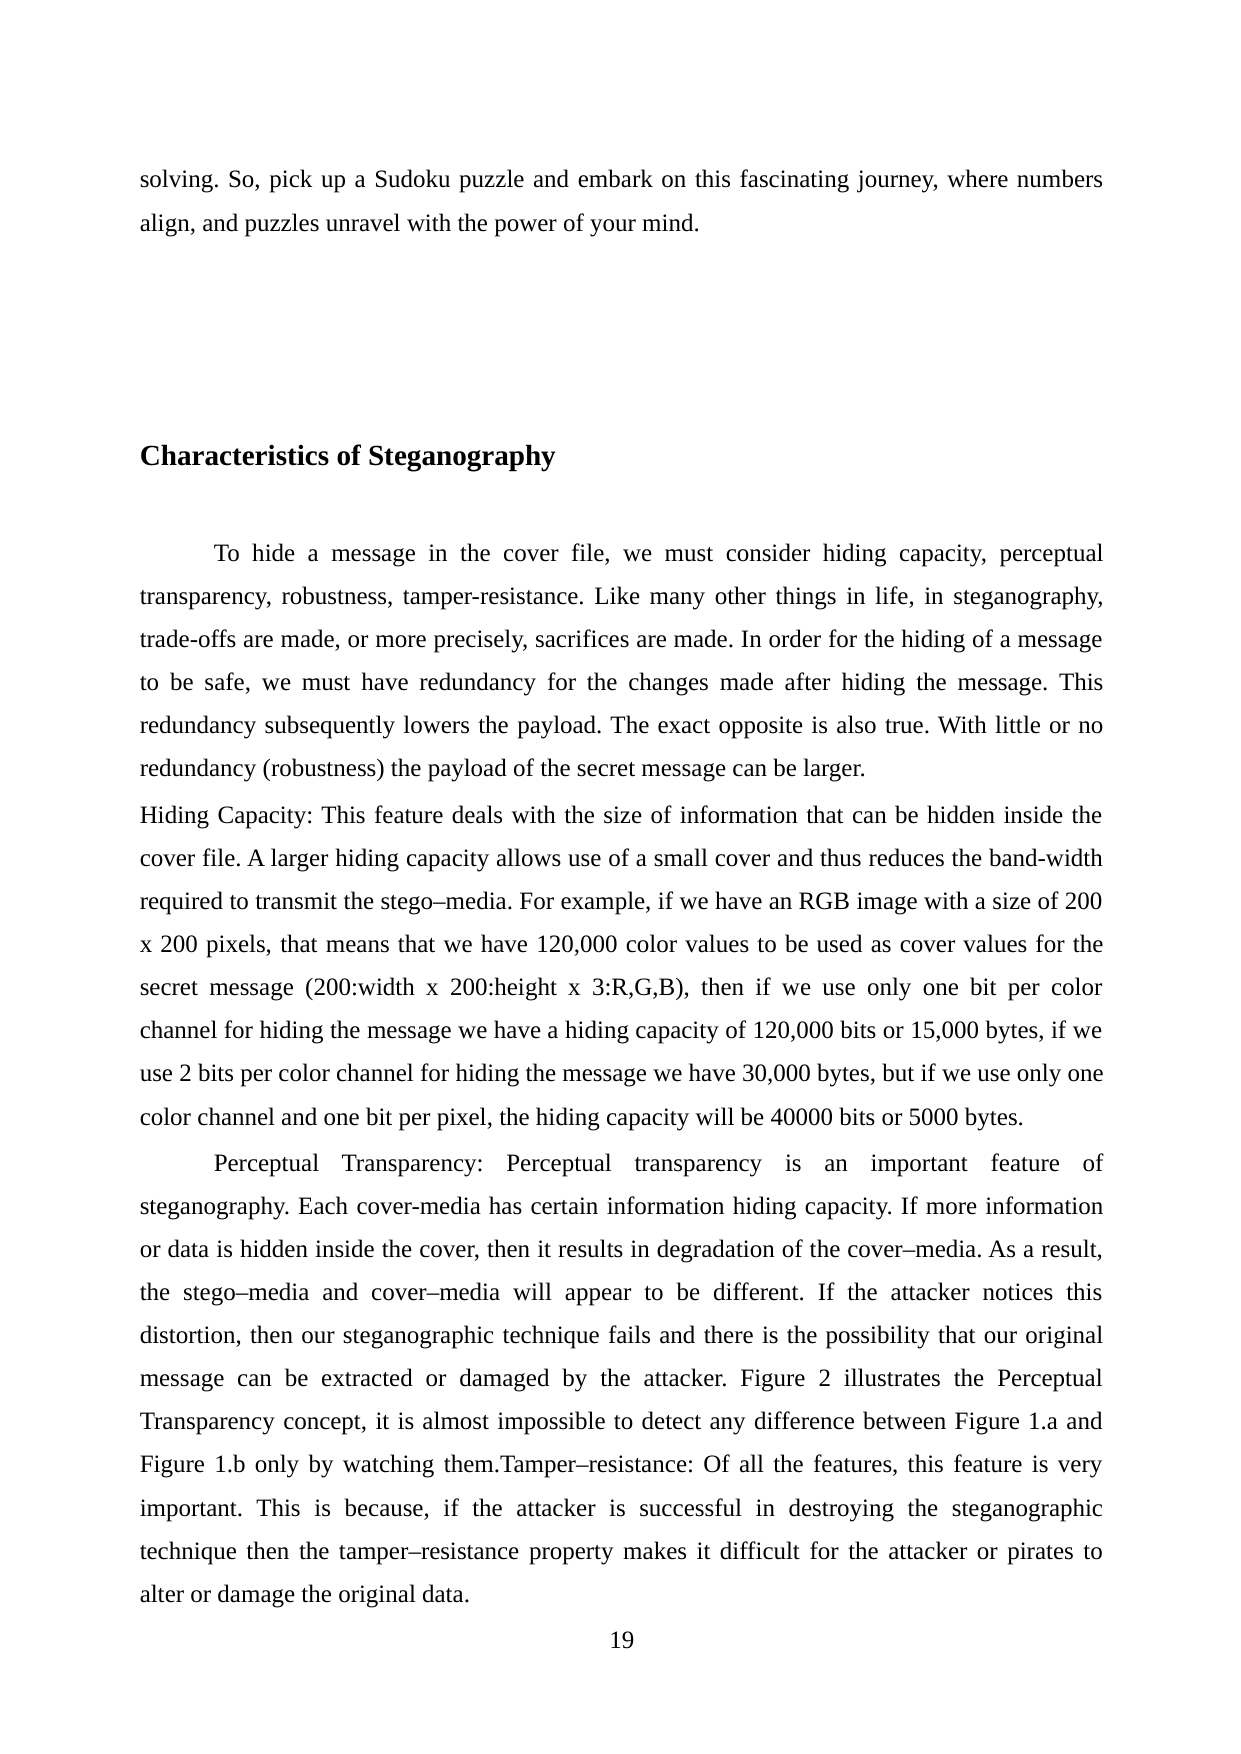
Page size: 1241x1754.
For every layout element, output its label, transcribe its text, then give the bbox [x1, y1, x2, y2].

text Perceptual Transparency: Perceptual transparency is an important feature of steganography. Each cover-media has certain information hiding capacity. If more information or data is hidden inside the cover, then it results in degradation of the cover–media. As a result, the stego–media and cover–media will appear to be different. If the attacker notices this distortion, then our steganographic technique fails and there is the possibility that our original message can be extracted or damaged by the attacker. Figure 2 illustrates the Perceptual Transparency concept, it is almost impossible to detect any difference between Figure 1.a and Figure 1.b only by watching them.Tamper–resistance: Of all the features, this feature is very important. This is because, if the attacker is successful in destroying the steganographic technique then the tamper–resistance property makes it difficult for the attacker or pirates to alter or damage the original data. [139, 1148, 1104, 1608]
text Hiding Capacity: This feature deals with the size of information that can be hidden inside the cover file. A larger hiding capacity allows use of a small cover and thus reduces the band-width required to transmit the stego–media. For example, if we have an RGB image with a size of 200 x 200 pixels, that means that we have 120,000 color values to be used as cover values for the secret message (200:width x 200:height x 3:R,G,B), then if we use only one bit per color channel for hiding the message we have a hiding capacity of 120,000 bits or 15,000 bytes, if we use 2 bits per color channel for hiding the message we have 30,000 bytes, but if we use only one color channel and one bit per pixel, the hiding capacity will be 40000 bits or 5000 bytes. [139, 800, 1104, 1130]
text To hide a message in the cover file, we must consider hiding capacity, perceptual transparency, robustness, tamper-resistance. Like many other things in life, in steganography, trade-offs are made, or more precisely, sacrifices are made. In order for the hiding of a message to be safe, we must have redundancy for the changes made after hiding the message. This redundancy subsequently lowers the payload. The exact opposite is also true. With little or no redundancy (robustness) the payload of the secret message can be larger. [139, 538, 1104, 782]
text solving. So, pick up a Sudoku puzzle and embark on this fascinating journey, where numbers align, and puzzles unravel with the power of your mind. [139, 164, 1104, 236]
text Characteristics of Steganography [139, 438, 1104, 472]
